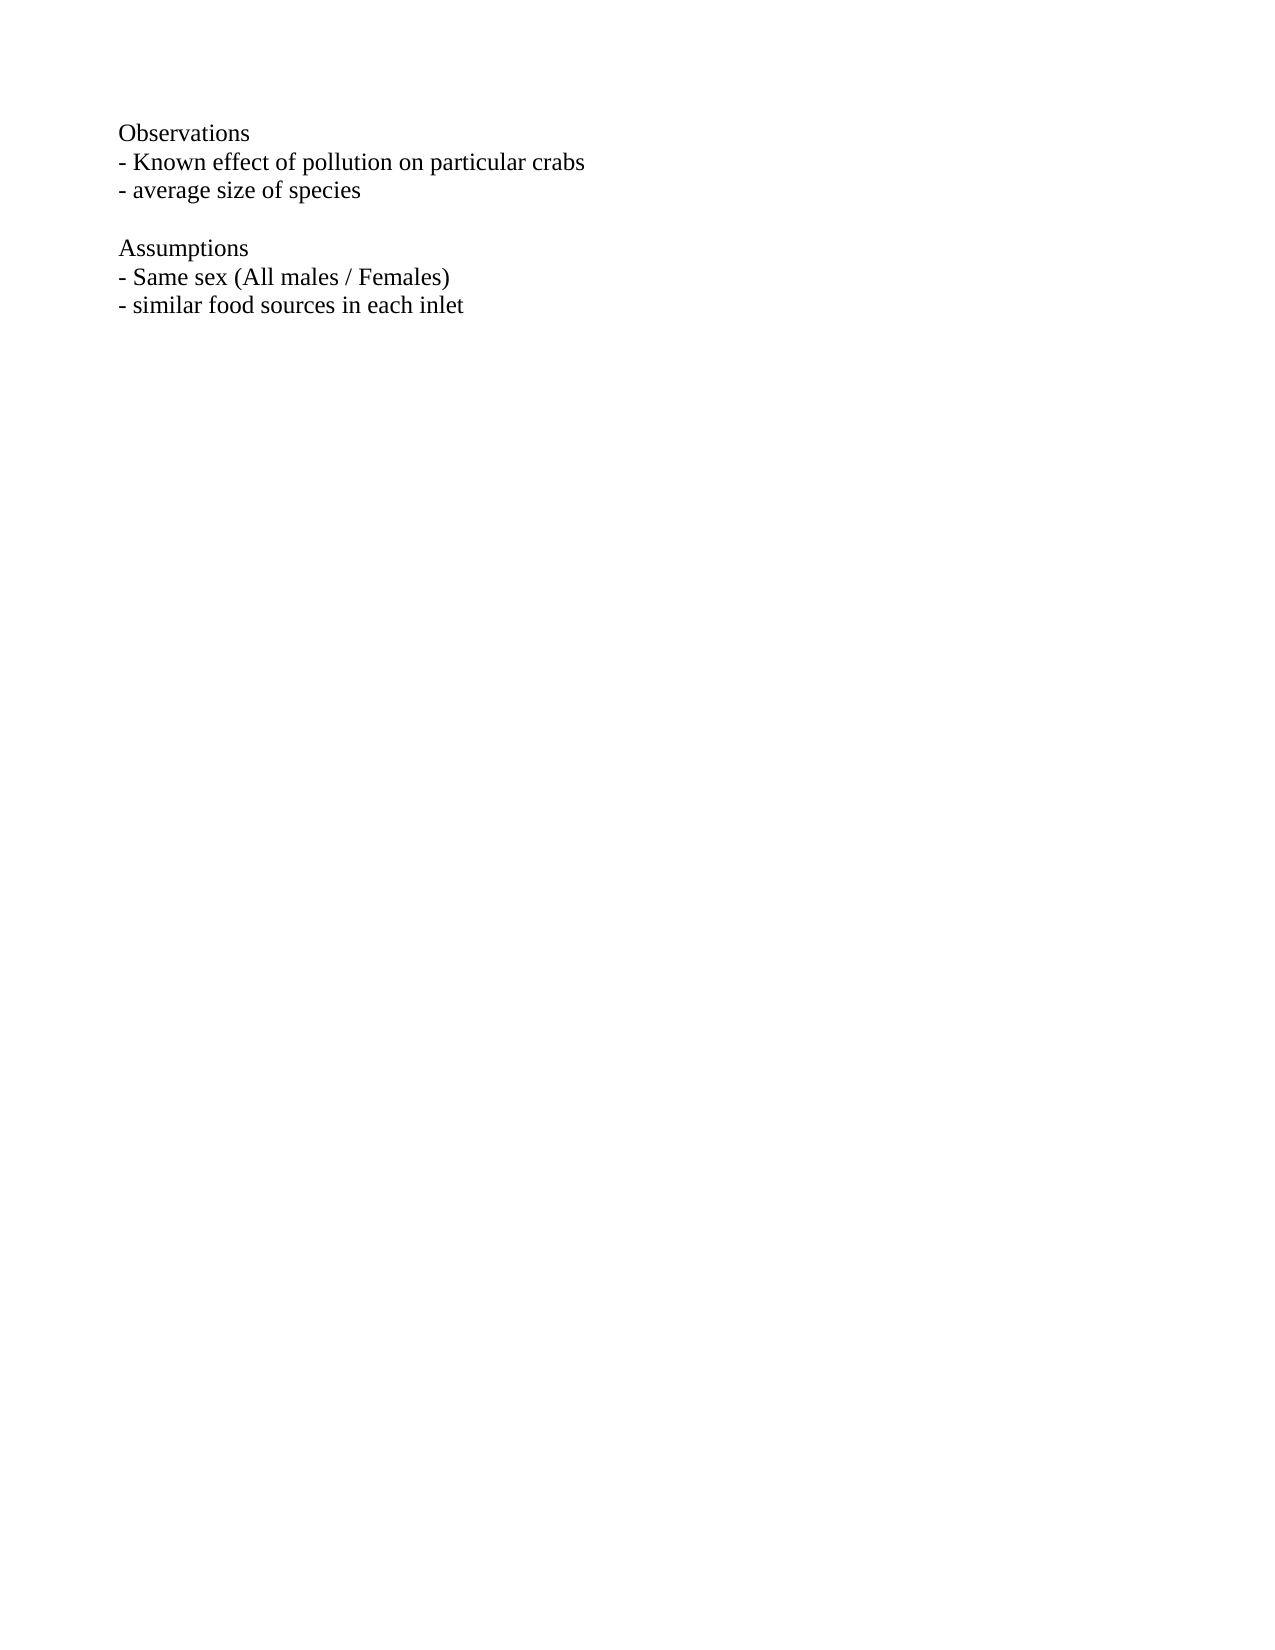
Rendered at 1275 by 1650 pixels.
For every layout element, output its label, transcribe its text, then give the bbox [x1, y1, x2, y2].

text - similar food sources in each inlet [118, 291, 1157, 319]
text Observations [118, 118, 1157, 147]
text - average size of species [118, 176, 1157, 204]
text - Known effect of pollution on particular crabs [118, 147, 1157, 176]
text - Same sex (All males / Females) [118, 262, 1157, 291]
text Assumptions [118, 233, 1157, 262]
